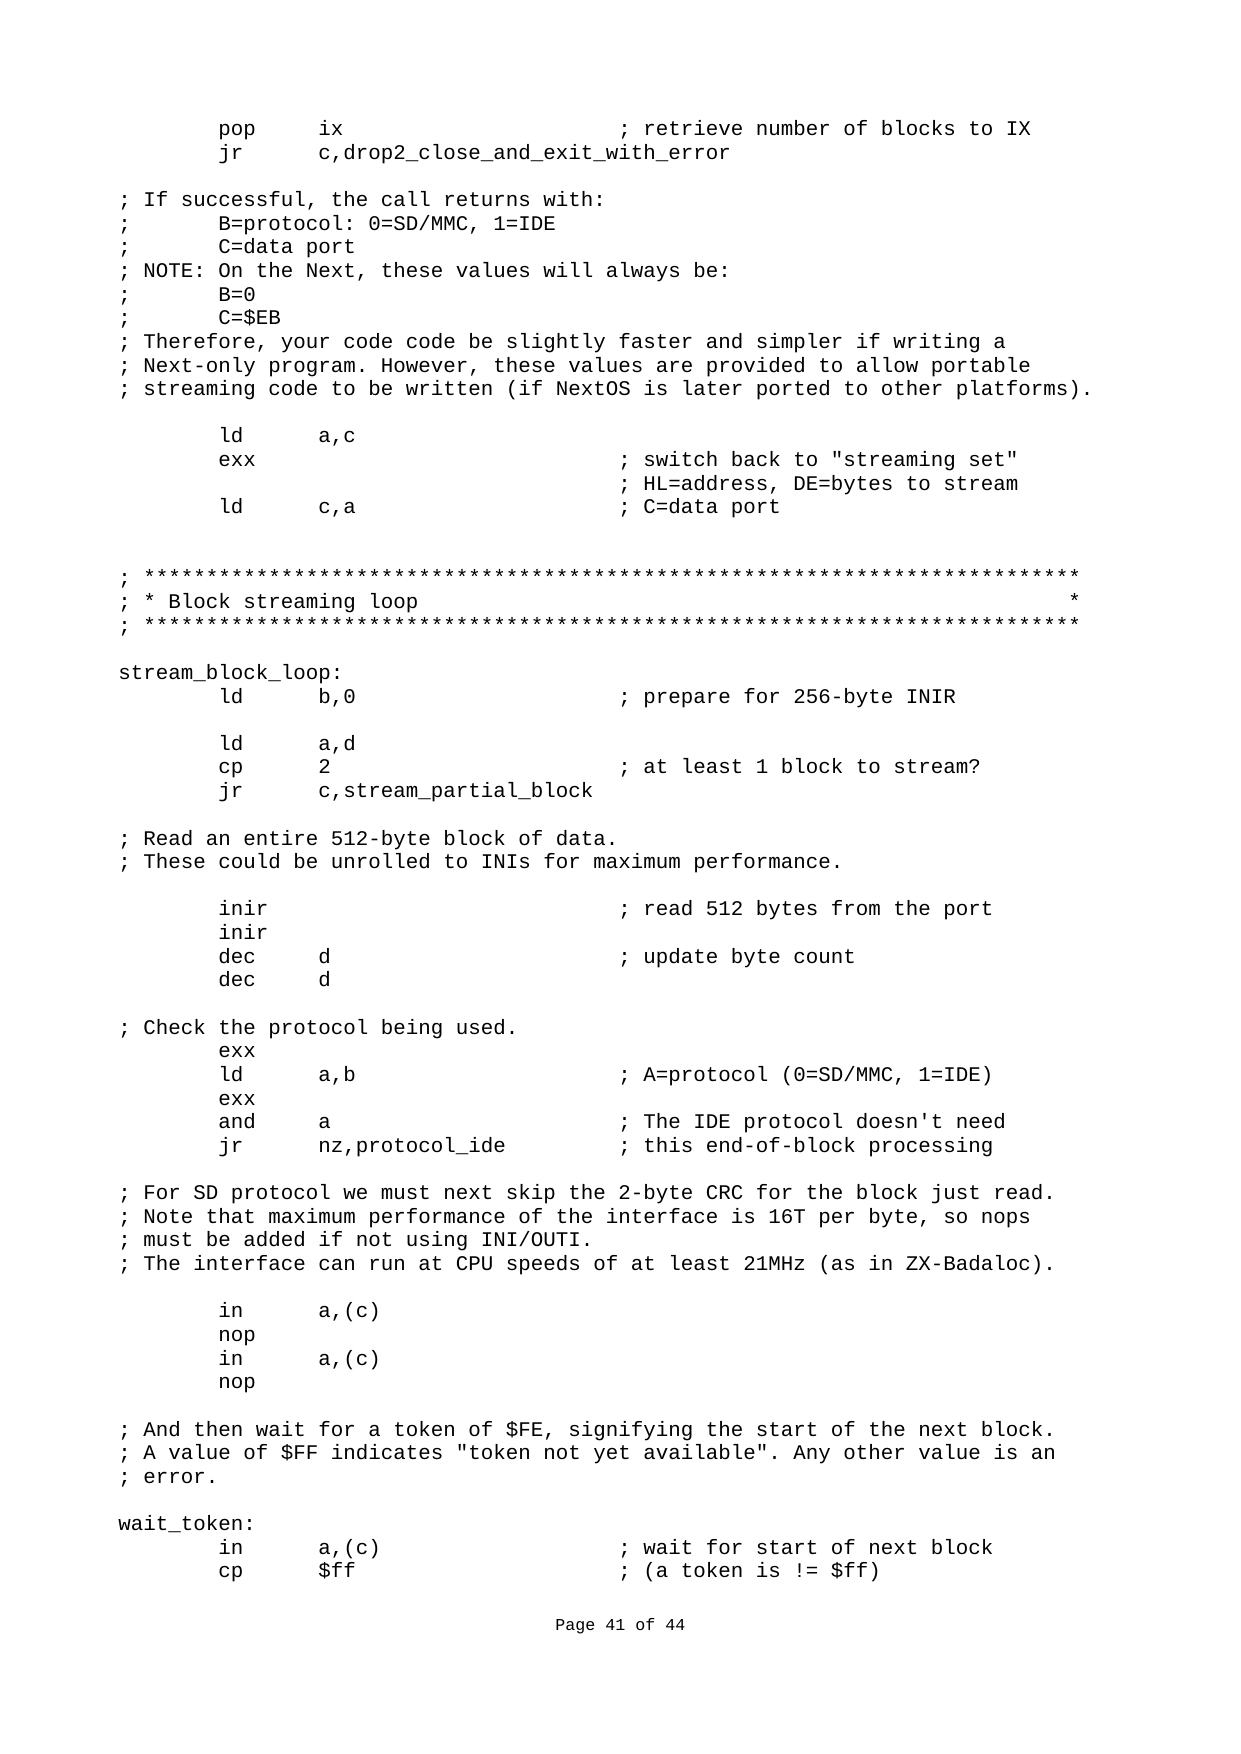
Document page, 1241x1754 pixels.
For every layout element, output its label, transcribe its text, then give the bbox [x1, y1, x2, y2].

text ; NOTE: On the Next, these values will always be: [118, 260, 1122, 284]
text ; C=data port [118, 236, 1122, 260]
text in a,(c) [118, 1300, 1122, 1324]
text stream_block_loop: [118, 662, 1122, 686]
text ; If successful, the call returns with: [118, 189, 1122, 213]
text jr nz,protocol_ide ; this end-of-block processing [118, 1135, 1122, 1158]
text ; Note that maximum performance of the interface is 16T per byte, so nops [118, 1206, 1122, 1229]
text wait_token: [118, 1513, 1122, 1537]
text ; A value of $FF indicates "token not yet available". Any other value is an [118, 1442, 1122, 1466]
text in a,(c) ; wait for start of next block [118, 1537, 1122, 1561]
text ; And then wait for a token of $FE, signifying the start of the next block. [118, 1419, 1122, 1442]
text ; The interface can run at CPU speeds of at least 21MHz (as in ZX-Badaloc). [118, 1253, 1122, 1277]
text ; For SD protocol we must next skip the 2-byte CRC for the block just read. [118, 1182, 1122, 1206]
text ld a,b ; A=protocol (0=SD/MMC, 1=IDE) [118, 1064, 1122, 1088]
text exx ; switch back to "streaming set" [118, 449, 1122, 473]
text ; error. [118, 1466, 1122, 1489]
text ld c,a ; C=data port [118, 496, 1122, 520]
text dec d ; update byte count [118, 946, 1122, 969]
text ; HL=address, DE=bytes to stream [118, 473, 1122, 496]
text ; Check the protocol being used. [118, 1017, 1122, 1040]
text ; Therefore, your code code be slightly faster and simpler if writing a [118, 331, 1122, 354]
text ld b,0 ; prepare for 256-byte INIR [118, 686, 1122, 709]
text nop [118, 1371, 1122, 1395]
text ; These could be unrolled to INIs for maximum performance. [118, 851, 1122, 875]
text jr c,drop2_close_and_exit_with_error [118, 142, 1122, 165]
text and a ; The IDE protocol doesn't need [118, 1111, 1122, 1135]
text ld a,d [118, 733, 1122, 757]
text in a,(c) [118, 1348, 1122, 1371]
text exx [118, 1040, 1122, 1064]
text ; *************************************************************************** [118, 615, 1122, 638]
text ; * Block streaming loop * [118, 591, 1122, 615]
text ; B=0 [118, 284, 1122, 307]
text nop [118, 1324, 1122, 1348]
text pop ix ; retrieve number of blocks to IX [118, 118, 1122, 142]
text ; Read an entire 512-byte block of data. [118, 827, 1122, 851]
text jr c,stream_partial_block [118, 780, 1122, 804]
text ld a,c [118, 426, 1122, 449]
text exx [118, 1088, 1122, 1111]
text ; *************************************************************************** [118, 567, 1122, 591]
text ; must be added if not using INI/OUTI. [118, 1229, 1122, 1253]
text inir ; read 512 bytes from the port [118, 898, 1122, 922]
text dec d [118, 969, 1122, 993]
text ; Next-only program. However, these values are provided to allow portable [118, 354, 1122, 378]
text cp 2 ; at least 1 block to stream? [118, 757, 1122, 780]
text cp $ff ; (a token is != $ff) [118, 1561, 1122, 1584]
text inir [118, 922, 1122, 946]
text ; streaming code to be written (if NextOS is later ported to other platforms). [118, 378, 1122, 402]
text ; B=protocol: 0=SD/MMC, 1=IDE [118, 213, 1122, 236]
text ; C=$EB [118, 307, 1122, 331]
